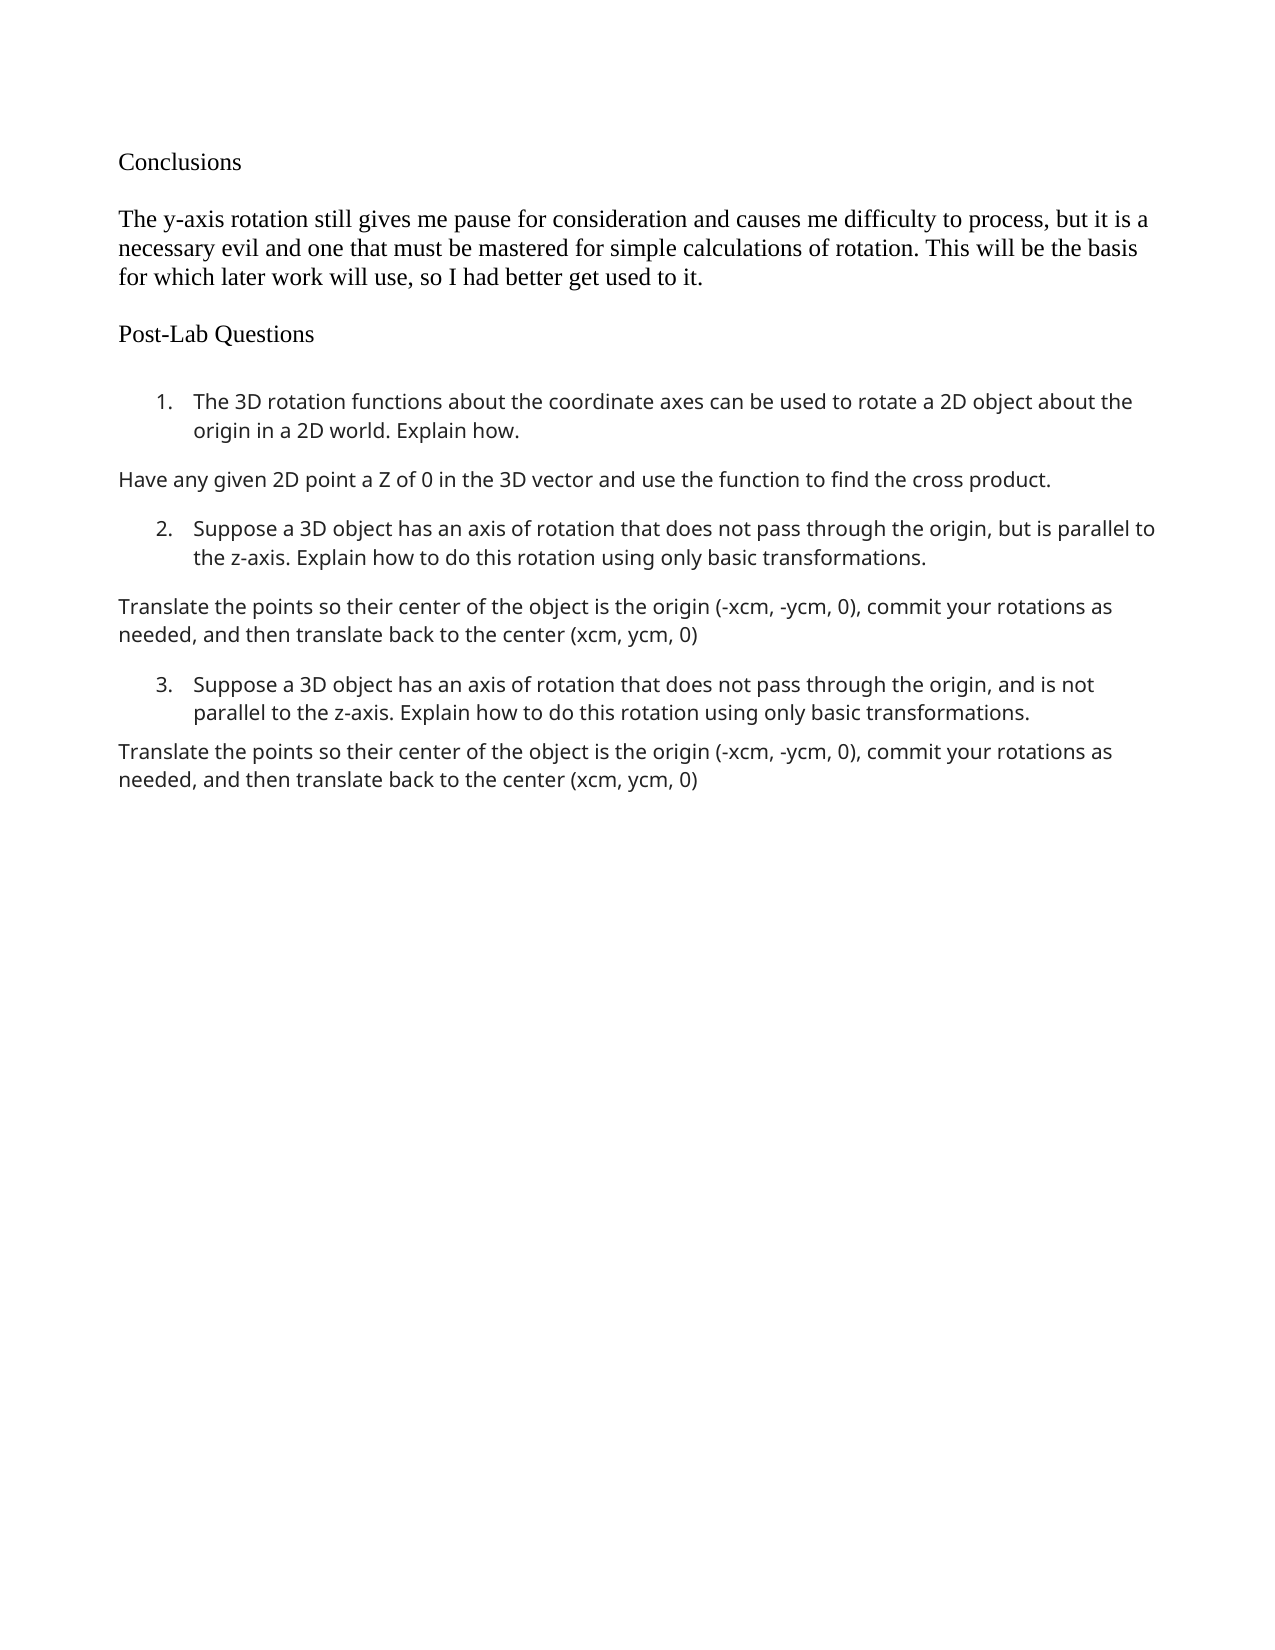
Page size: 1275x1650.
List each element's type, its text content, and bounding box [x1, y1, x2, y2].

text Conclusions [118, 147, 1157, 176]
text Translate the points so their center of the object is the origin (-xcm, -ycm, 0), commit your rotations as needed, and then translate back to the center (xcm, ycm, 0) [118, 592, 1157, 649]
text Translate the points so their center of the object is the origin (-xcm, -ycm, 0), commit your rotations as needed, and then translate back to the center (xcm, ycm, 0) [118, 737, 1157, 794]
list The 3D rotation functions about the coordinate axes can be used to rotate a 2D object about the origin in a 2D world. Explain how. [156, 387, 1157, 444]
text Have any given 2D point a Z of 0 in the 3D vector and use the function to find the cross product. [118, 465, 1157, 493]
list Suppose a 3D object has an axis of rotation that does not pass through the origin, and is not parallel to the z-axis. Explain how to do this rotation using only basic transformations. [156, 670, 1157, 727]
text The y-axis rotation still gives me pause for consideration and causes me difficulty to process, but it is a necessary evil and one that must be mastered for simple calculations of rotation. This will be the basis for which later work will use, so I had better get used to it. [118, 204, 1157, 291]
text Post-Lab Questions [118, 319, 1157, 348]
list Suppose a 3D object has an axis of rotation that does not pass through the origin, but is parallel to the z-axis. Explain how to do this rotation using only basic transformations. [156, 514, 1157, 571]
